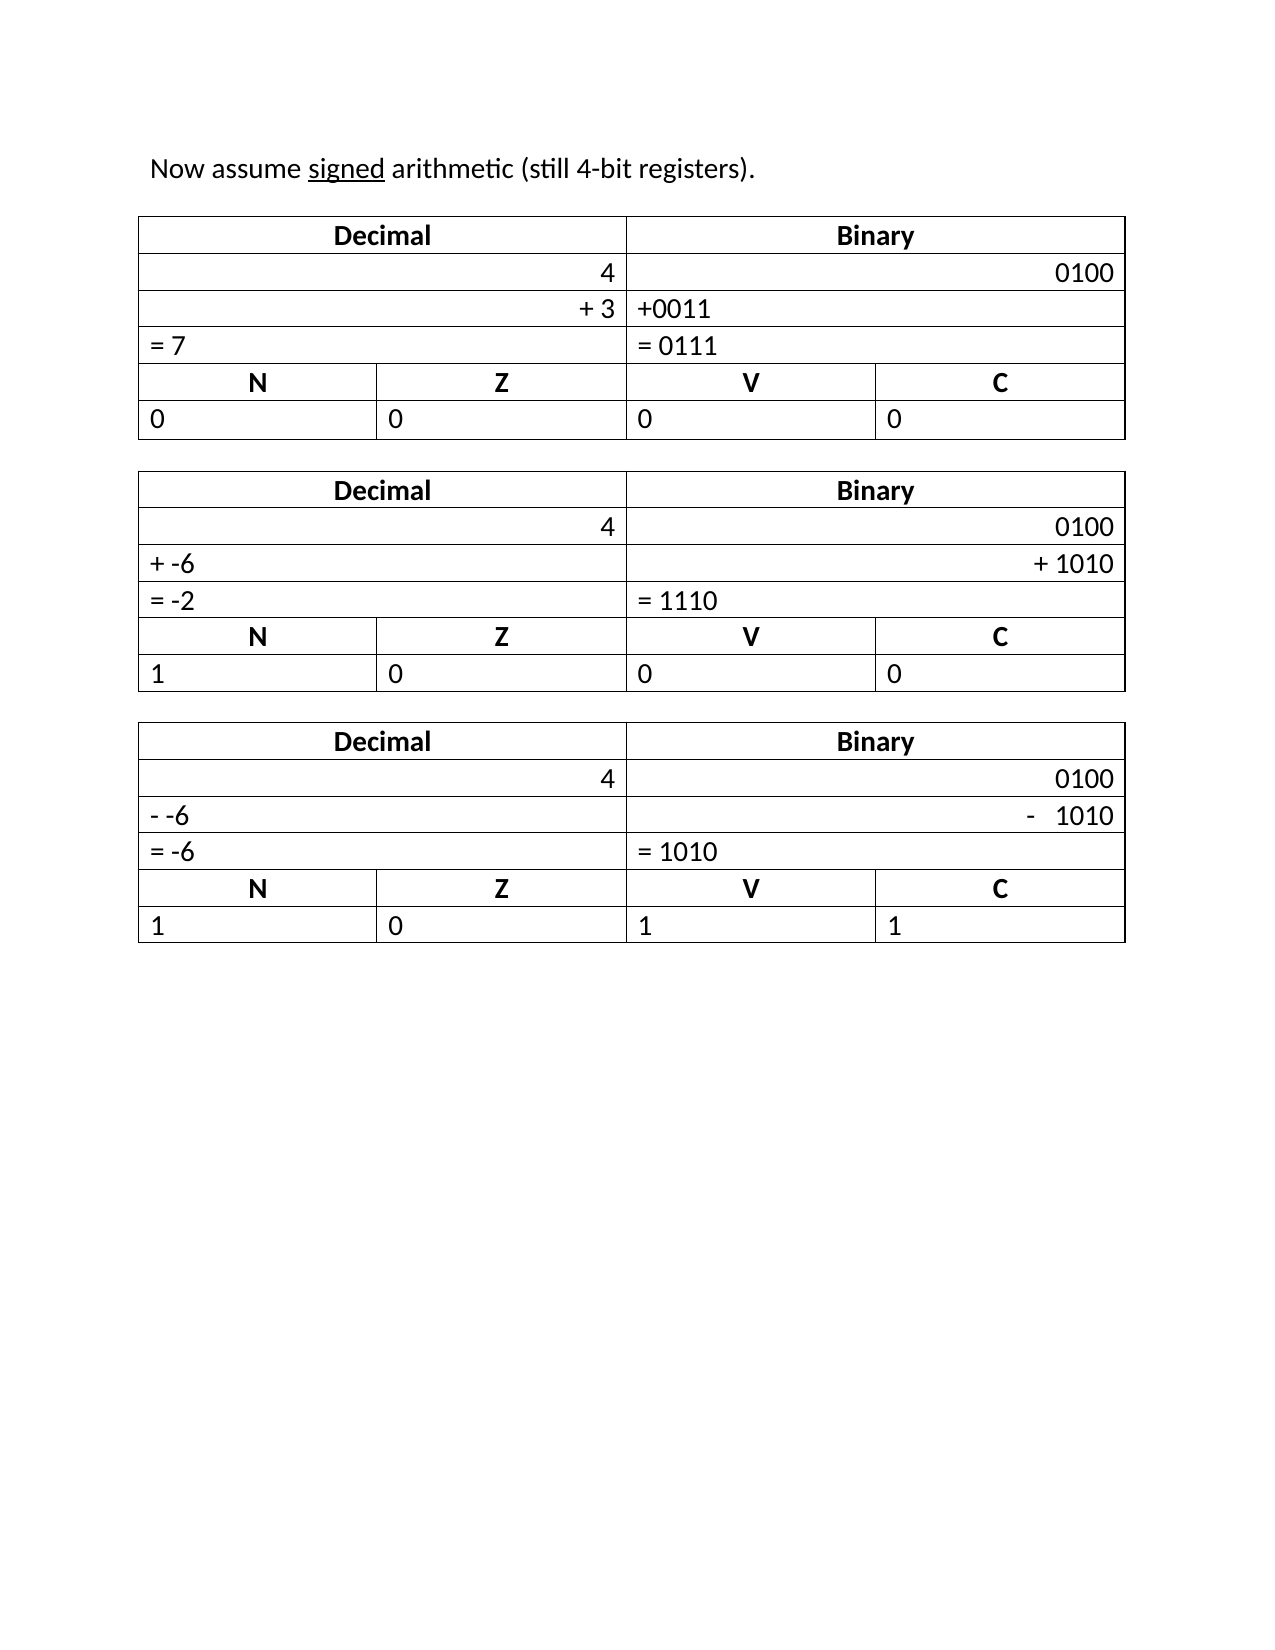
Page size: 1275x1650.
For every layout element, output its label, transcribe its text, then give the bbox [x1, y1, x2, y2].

table_cell - -6 [139, 797, 626, 832]
table_cell 0100 [627, 508, 1124, 544]
table_cell 4 [139, 760, 626, 796]
table_cell = 1010 [627, 833, 1124, 869]
table_cell = -6 [139, 833, 626, 869]
table_header Binary [627, 723, 1124, 759]
table_cell 4 [139, 254, 626, 289]
table_cell 0100 [627, 760, 1124, 796]
table_header Decimal [139, 217, 626, 253]
table_cell + 1010 [627, 545, 1124, 581]
table_cell 1 [139, 907, 376, 942]
table_cell = 7 [139, 327, 626, 363]
table_cell 0 [876, 655, 1124, 691]
table_cell 1 [627, 907, 875, 942]
table_cell N [139, 364, 376, 399]
table_cell 0 [627, 401, 875, 439]
table_cell Z [377, 618, 626, 654]
table_cell C [876, 364, 1124, 399]
table_cell 0 [377, 907, 626, 942]
table_cell 4 [139, 508, 626, 544]
table_cell 1 [139, 655, 376, 691]
table_cell = 0111 [627, 327, 1124, 363]
table_cell V [627, 618, 875, 654]
table_cell + 3 [139, 291, 626, 326]
table_header Decimal [139, 723, 626, 759]
table_cell N [139, 870, 376, 906]
table_header Decimal [139, 472, 626, 507]
table_cell C [876, 618, 1124, 654]
text Now assume signed arithmetic (still 4-bit registers). [150, 150, 1125, 186]
table_cell +0011 [627, 291, 1124, 326]
table_header Binary [627, 472, 1124, 507]
table_cell N [139, 618, 376, 654]
table_cell 0 [876, 401, 1124, 439]
table_cell - 1010 [627, 797, 1124, 832]
table_cell C [876, 870, 1124, 906]
table_cell Z [377, 364, 626, 399]
table_cell 0 [139, 401, 376, 439]
table_cell + -6 [139, 545, 626, 581]
table_cell 0 [377, 655, 626, 691]
table_cell V [627, 364, 875, 399]
table_cell = -2 [139, 582, 626, 617]
table_cell 0 [627, 655, 875, 691]
table_cell V [627, 870, 875, 906]
table_cell 0100 [627, 254, 1124, 289]
table_cell 0 [377, 401, 626, 439]
table_cell 1 [876, 907, 1124, 942]
table_cell = 1110 [627, 582, 1124, 617]
table_cell Z [377, 870, 626, 906]
table_header Binary [627, 217, 1124, 253]
